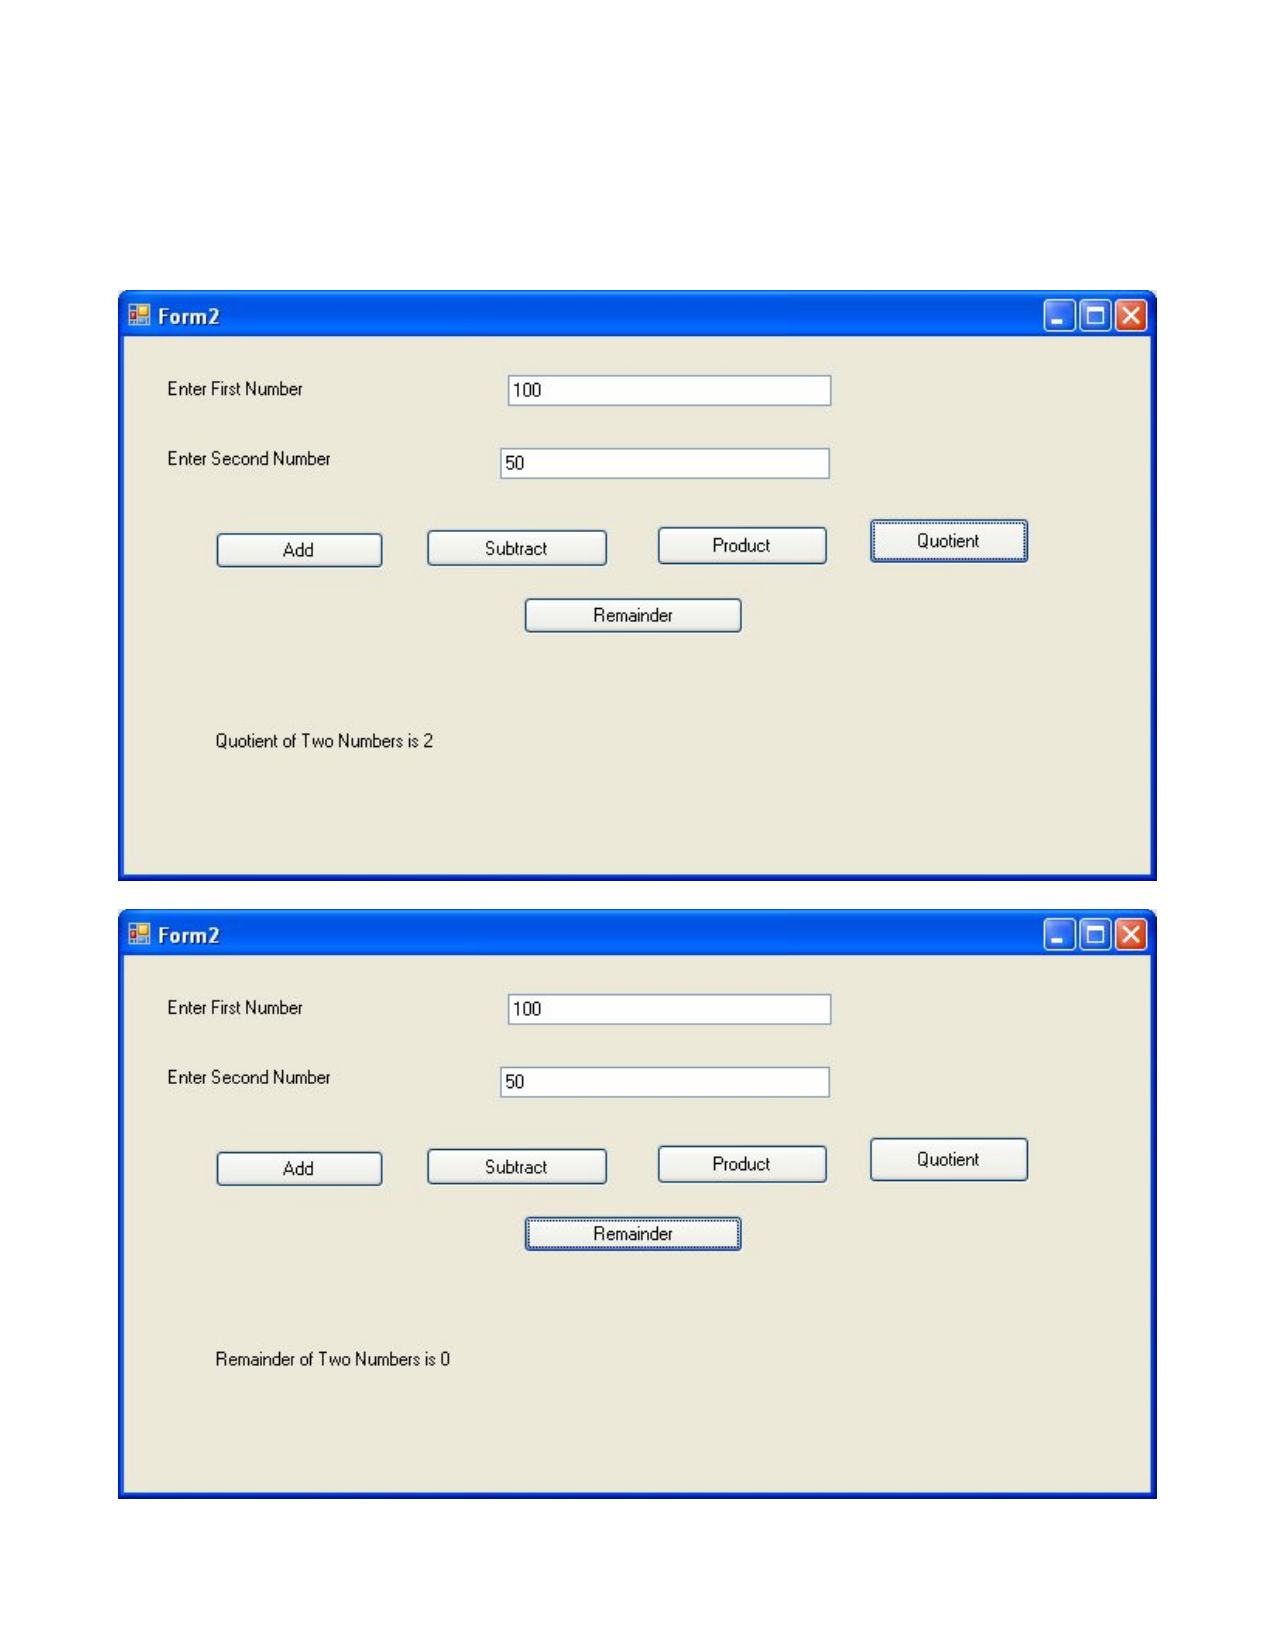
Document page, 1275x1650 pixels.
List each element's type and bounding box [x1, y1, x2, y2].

picture [118, 909, 1157, 1499]
picture [118, 290, 1157, 881]
